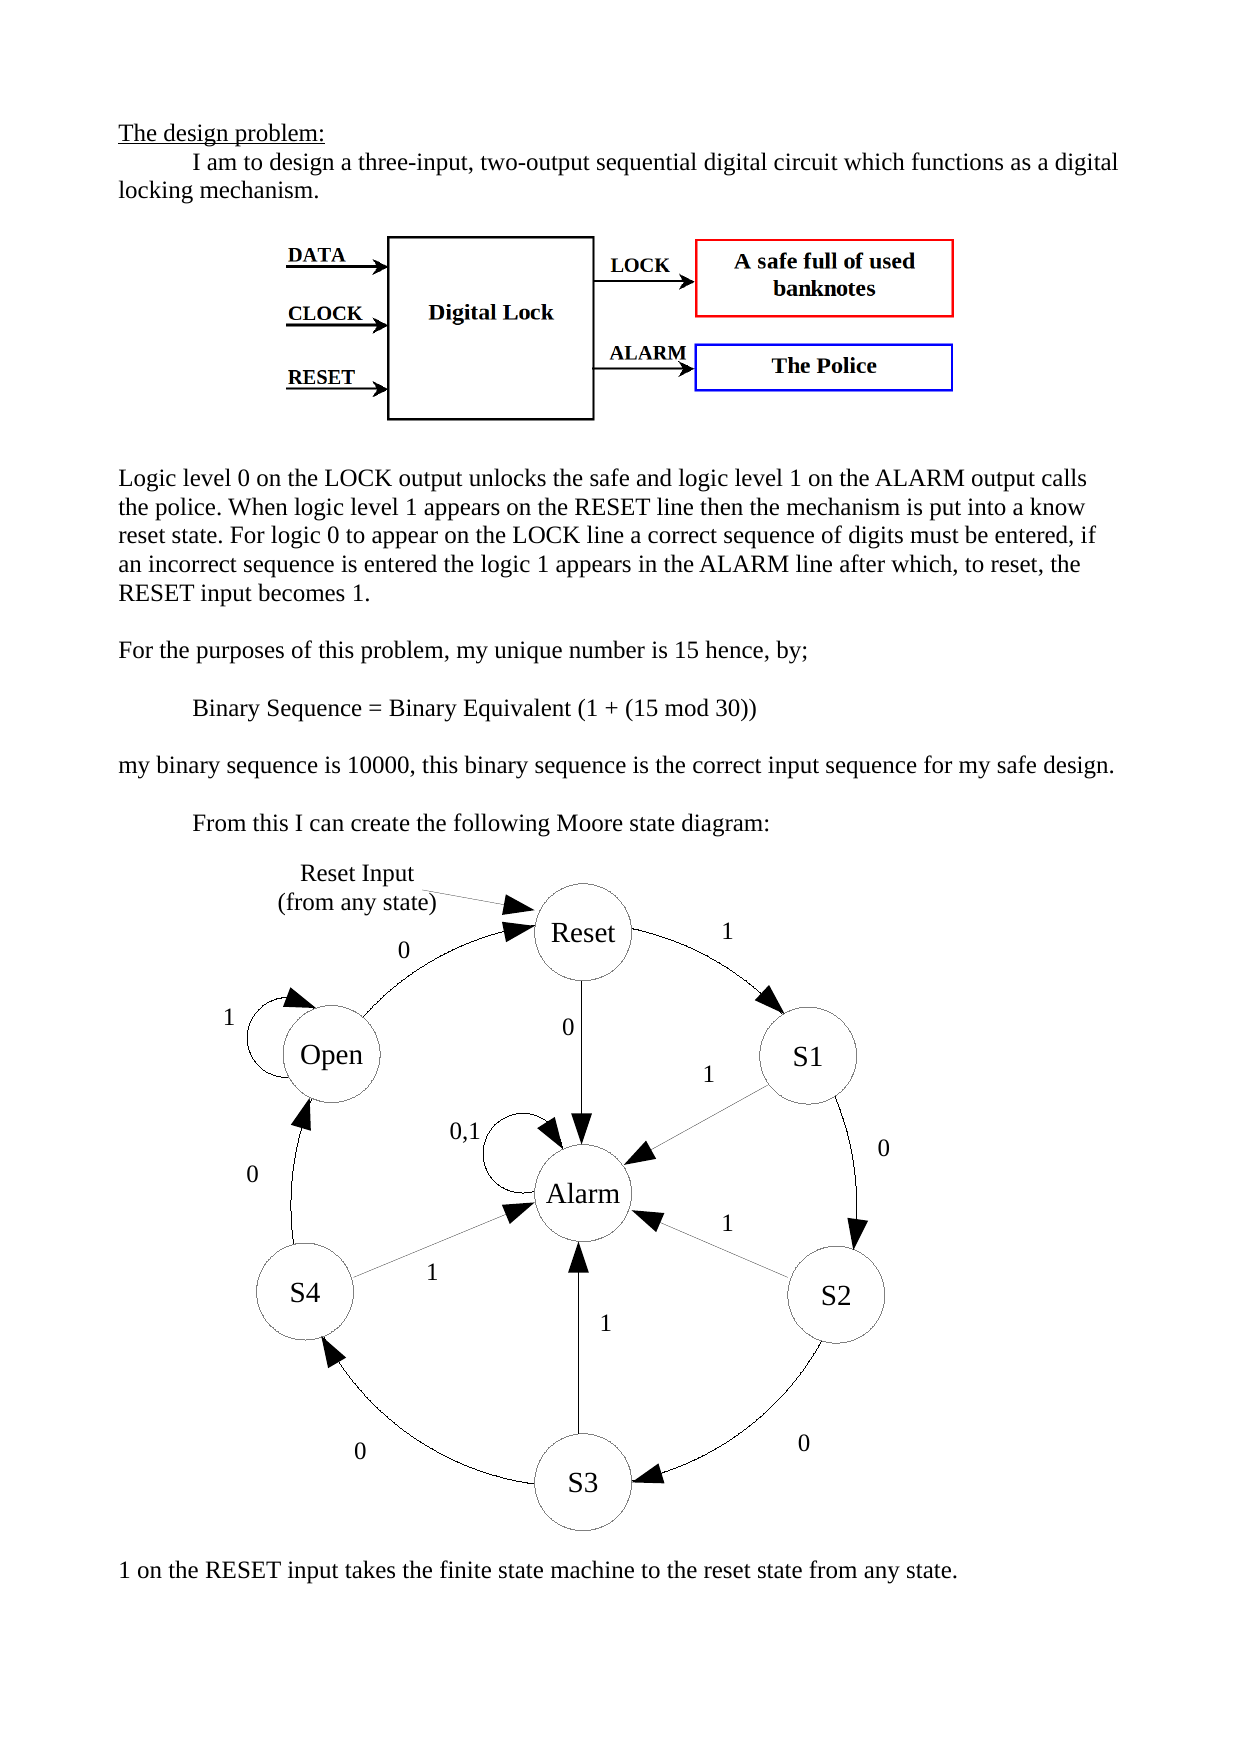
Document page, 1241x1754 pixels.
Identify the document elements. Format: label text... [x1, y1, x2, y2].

text Binary Sequence = Binary Equivalent (1 + (15 mod 30)) [118, 693, 1122, 722]
picture [279, 233, 962, 424]
text From this I can create the following Moore state diagram: [118, 808, 1122, 837]
text I am to design a three-input, two-output sequential digital circuit which functions as a digital locking mechanism. [118, 147, 1122, 204]
text The design problem: [118, 118, 1122, 147]
text For the purposes of this problem, my unique number is 15 hence, by; [118, 636, 1122, 664]
text Logic level 0 on the LOCK output unlocks the safe and logic level 1 on the ALARM output calls the police. When logic level 1 appears on the RESET line then the mechanism is put into a know reset state. For logic 0 to appear on the LOCK line a correct sequence of digits must be entered, if an incorrect sequence is entered the logic 1 appears in the ALARM line after which, to reset, the RESET input becomes 1. [118, 463, 1122, 607]
text my binary sequence is 10000, this binary sequence is the correct input sequence for my safe design. [118, 751, 1122, 779]
text 1 on the RESET input takes the finite state machine to the reset state from any state. [118, 1556, 1122, 1584]
